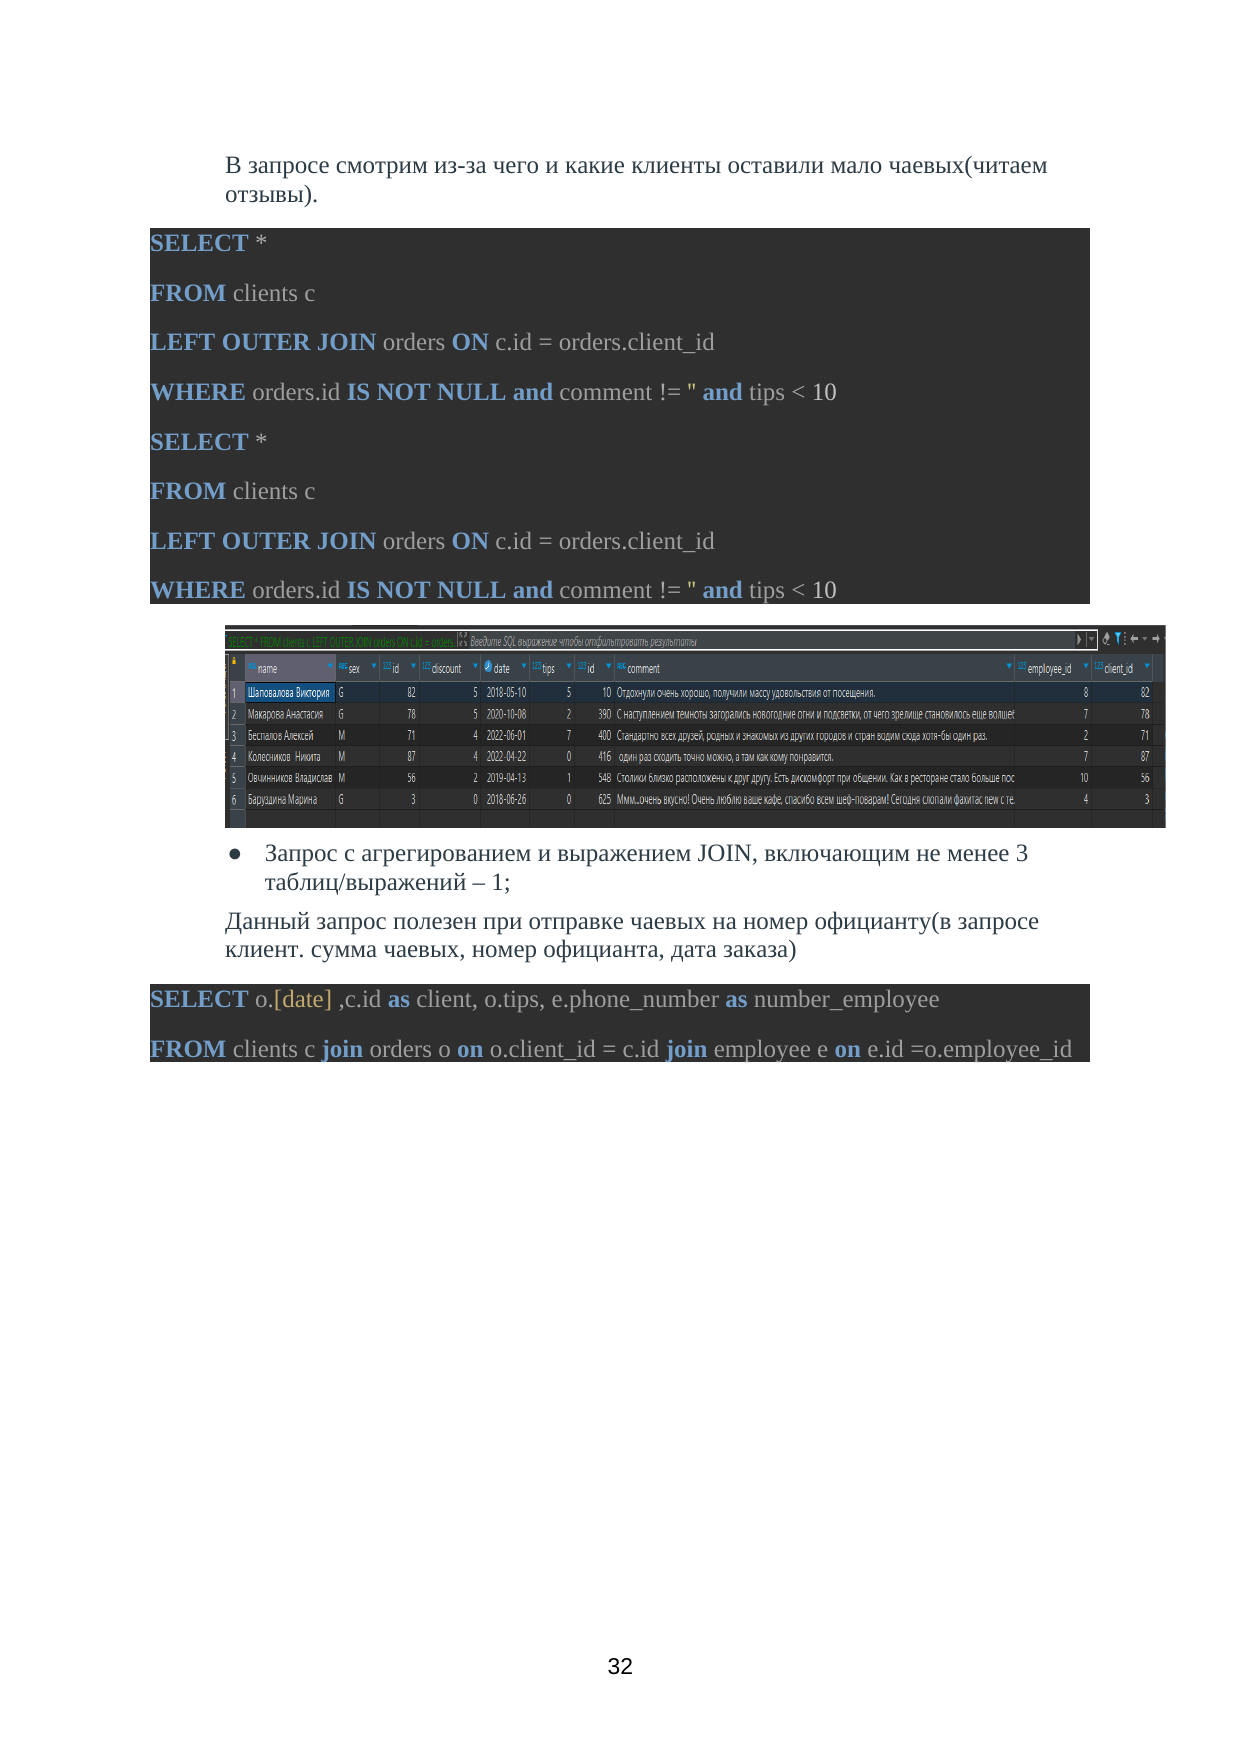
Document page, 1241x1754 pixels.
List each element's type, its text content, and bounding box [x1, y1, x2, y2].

picture [225, 625, 1166, 828]
text WHERE orders.id IS NOT NULL and comment != '' and tips < 10 [150, 575, 1090, 604]
text FROM clients c [150, 476, 1090, 505]
text SELECT o.[date] ,c.id as client, o.tips, e.phone_number as number_employee [150, 984, 1090, 1013]
text LEFT OUTER JOIN orders ON c.id = orders.client_id [150, 526, 1090, 554]
text SELECT * [150, 228, 1090, 257]
text WHERE orders.id IS NOT NULL and comment != '' and tips < 10 [150, 377, 1090, 406]
text LEFT OUTER JOIN orders ON c.id = orders.client_id [150, 327, 1090, 356]
text Данный запрос полезен при отправке чаевых на номер официанту(в запросе клиент. сумма чаевых, номер официанта, дата заказа) [225, 906, 1090, 963]
text В запросе смотрим из-за чего и какие клиенты оставили мало чаевых(читаем отзывы). [225, 150, 1090, 207]
list Запрос с агрегированием и выражением JOIN, включающим не менее 3 таблиц/выражений – 1; [227, 838, 1090, 895]
text FROM clients c [150, 278, 1090, 307]
text SELECT * [150, 427, 1090, 455]
text FROM clients c join orders o on o.client_id = c.id join employee e on e.id =o.employee_id [150, 1034, 1090, 1062]
